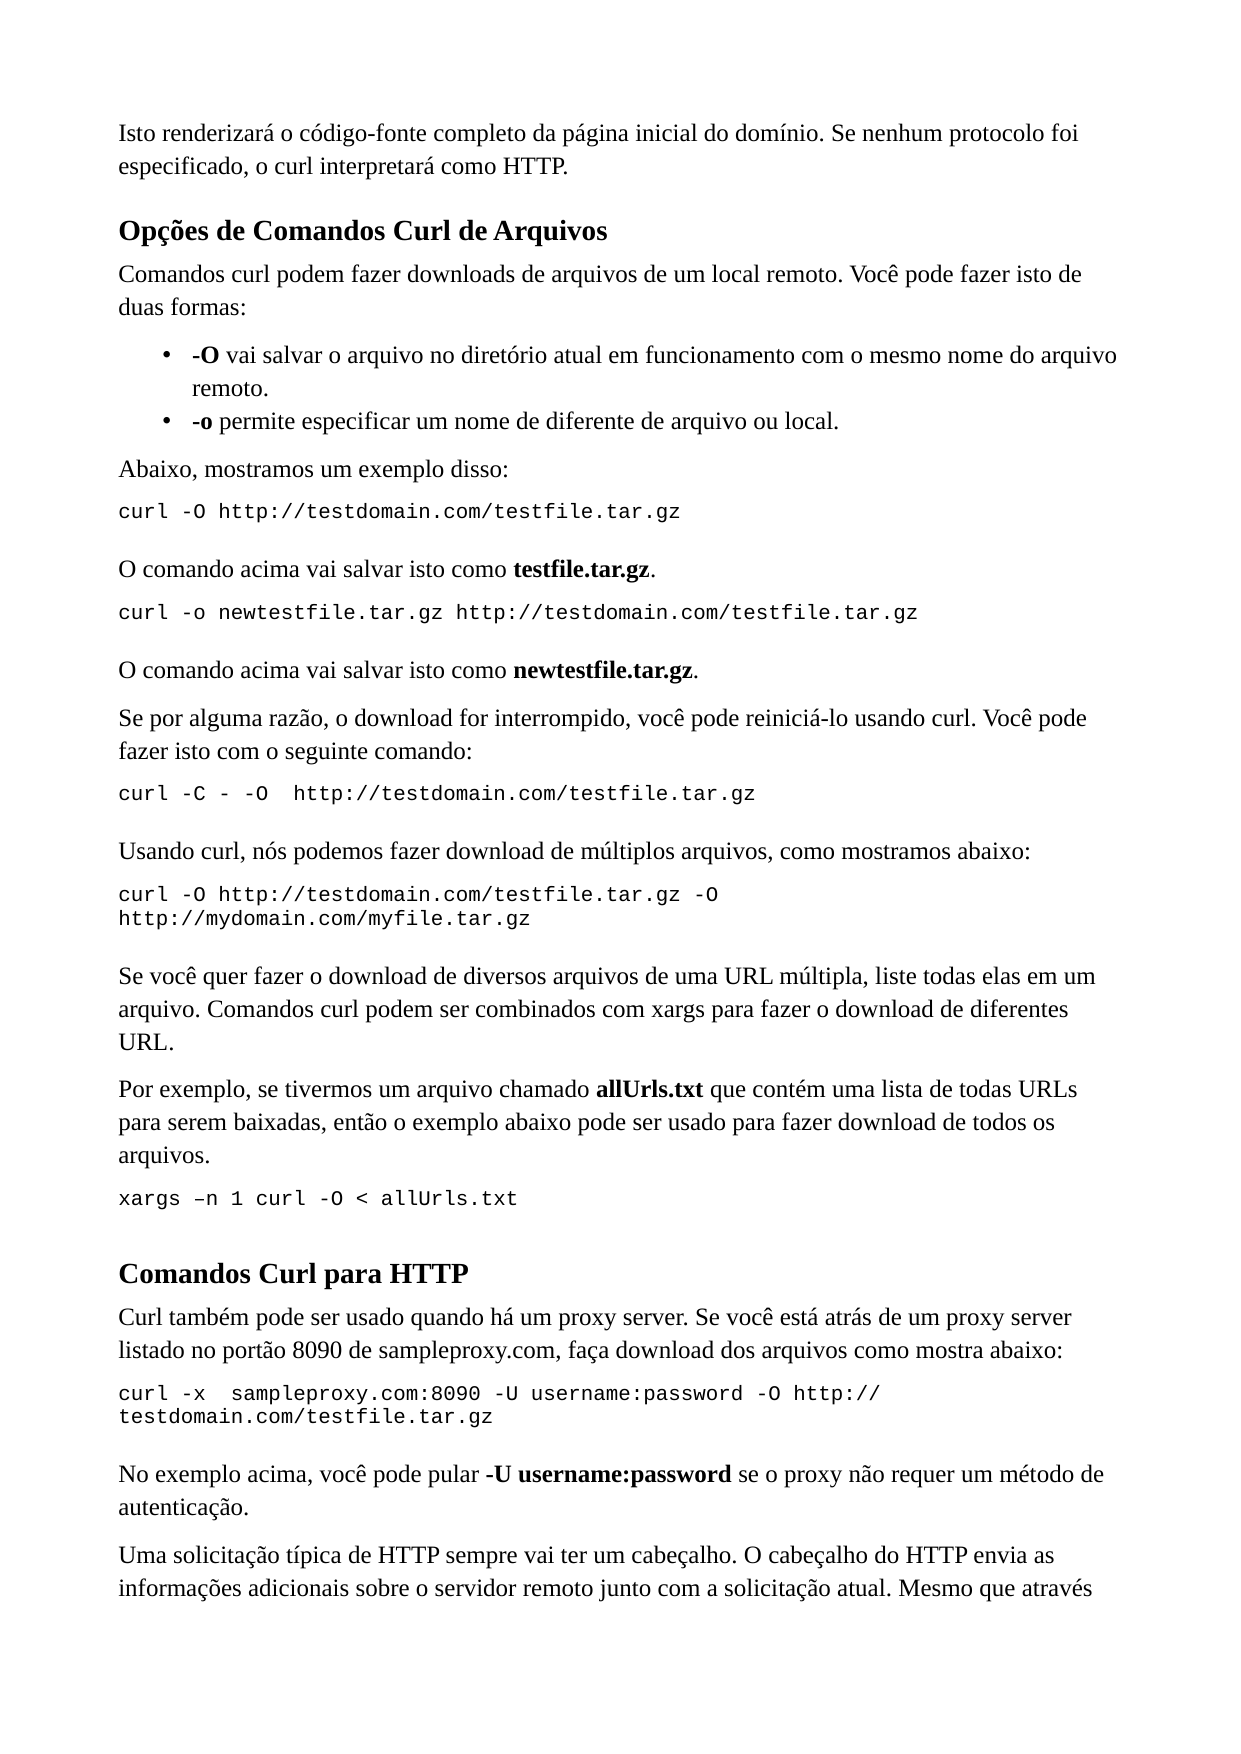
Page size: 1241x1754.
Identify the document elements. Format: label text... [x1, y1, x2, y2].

text Por exemplo, se tivermos um arquivo chamado allUrls.txt que contém uma lista de todas URLs para serem baixadas, então o exemplo abaixo pode ser usado para fazer download de todos os arquivos. [118, 1074, 1122, 1169]
list -o permite especificar um nome de diferente de arquivo ou local. [162, 406, 1122, 435]
text curl -x sampleproxy.com:8090 -U username:password -O http:// testdomain.com/testfile.tar.gz [118, 1382, 1122, 1430]
text Se você quer fazer o download de diversos arquivos de uma URL múltipla, liste todas elas em um arquivo. Comandos curl podem ser combinados com xargs para fazer o download de diferentes URL. [118, 961, 1122, 1056]
subtitle Comandos Curl para HTTP [118, 1256, 1122, 1289]
text Isto renderizará o código-fonte completo da página inicial do domínio. Se nenhum protocolo foi especificado, o curl interpretará como HTTP. [118, 118, 1122, 180]
text Se por alguma razão, o download for interrompido, você pode reiniciá-lo usando curl. Você pode fazer isto com o seguinte comando: [118, 703, 1122, 764]
text O comando acima vai salvar isto como newtestfile.tar.gz. [118, 655, 1122, 684]
subtitle Opções de Comandos Curl de Arquivos [118, 213, 1122, 247]
text xargs –n 1 curl -O < allUrls.txt [118, 1188, 1122, 1212]
text Curl também pode ser usado quando há um proxy server. Se você está atrás de um proxy server listado no portão 8090 de sampleproxy.com, faça download dos arquivos como mostra abaixo: [118, 1302, 1122, 1364]
text Comandos curl podem fazer downloads de arquivos de um local remoto. Você pode fazer isto de duas formas: [118, 259, 1122, 321]
text Abaixo, mostramos um exemplo disso: [118, 454, 1122, 482]
text curl -C - -O http://testdomain.com/testfile.tar.gz [118, 783, 1122, 807]
text O comando acima vai salvar isto como testfile.tar.gz. [118, 554, 1122, 583]
text curl -o newtestfile.tar.gz http://testdomain.com/testfile.tar.gz [118, 602, 1122, 626]
text Usando curl, nós podemos fazer download de múltiplos arquivos, como mostramos abaixo: [118, 836, 1122, 865]
text curl -O http://testdomain.com/testfile.tar.gz -O http://mydomain.com/myfile.tar.gz [118, 884, 1122, 931]
text curl -O http://testdomain.com/testfile.tar.gz [118, 501, 1122, 525]
text No exemplo acima, você pode pular -U username:password se o proxy não requer um método de autenticação. [118, 1459, 1122, 1521]
text Uma solicitação típica de HTTP sempre vai ter um cabeçalho. O cabeçalho do HTTP envia as informações adicionais sobre o servidor remoto junto com a solicitação atual. Mesmo que através [118, 1540, 1122, 1602]
list -O vai salvar o arquivo no diretório atual em funcionamento com o mesmo nome do arquivo remoto. [162, 340, 1122, 402]
